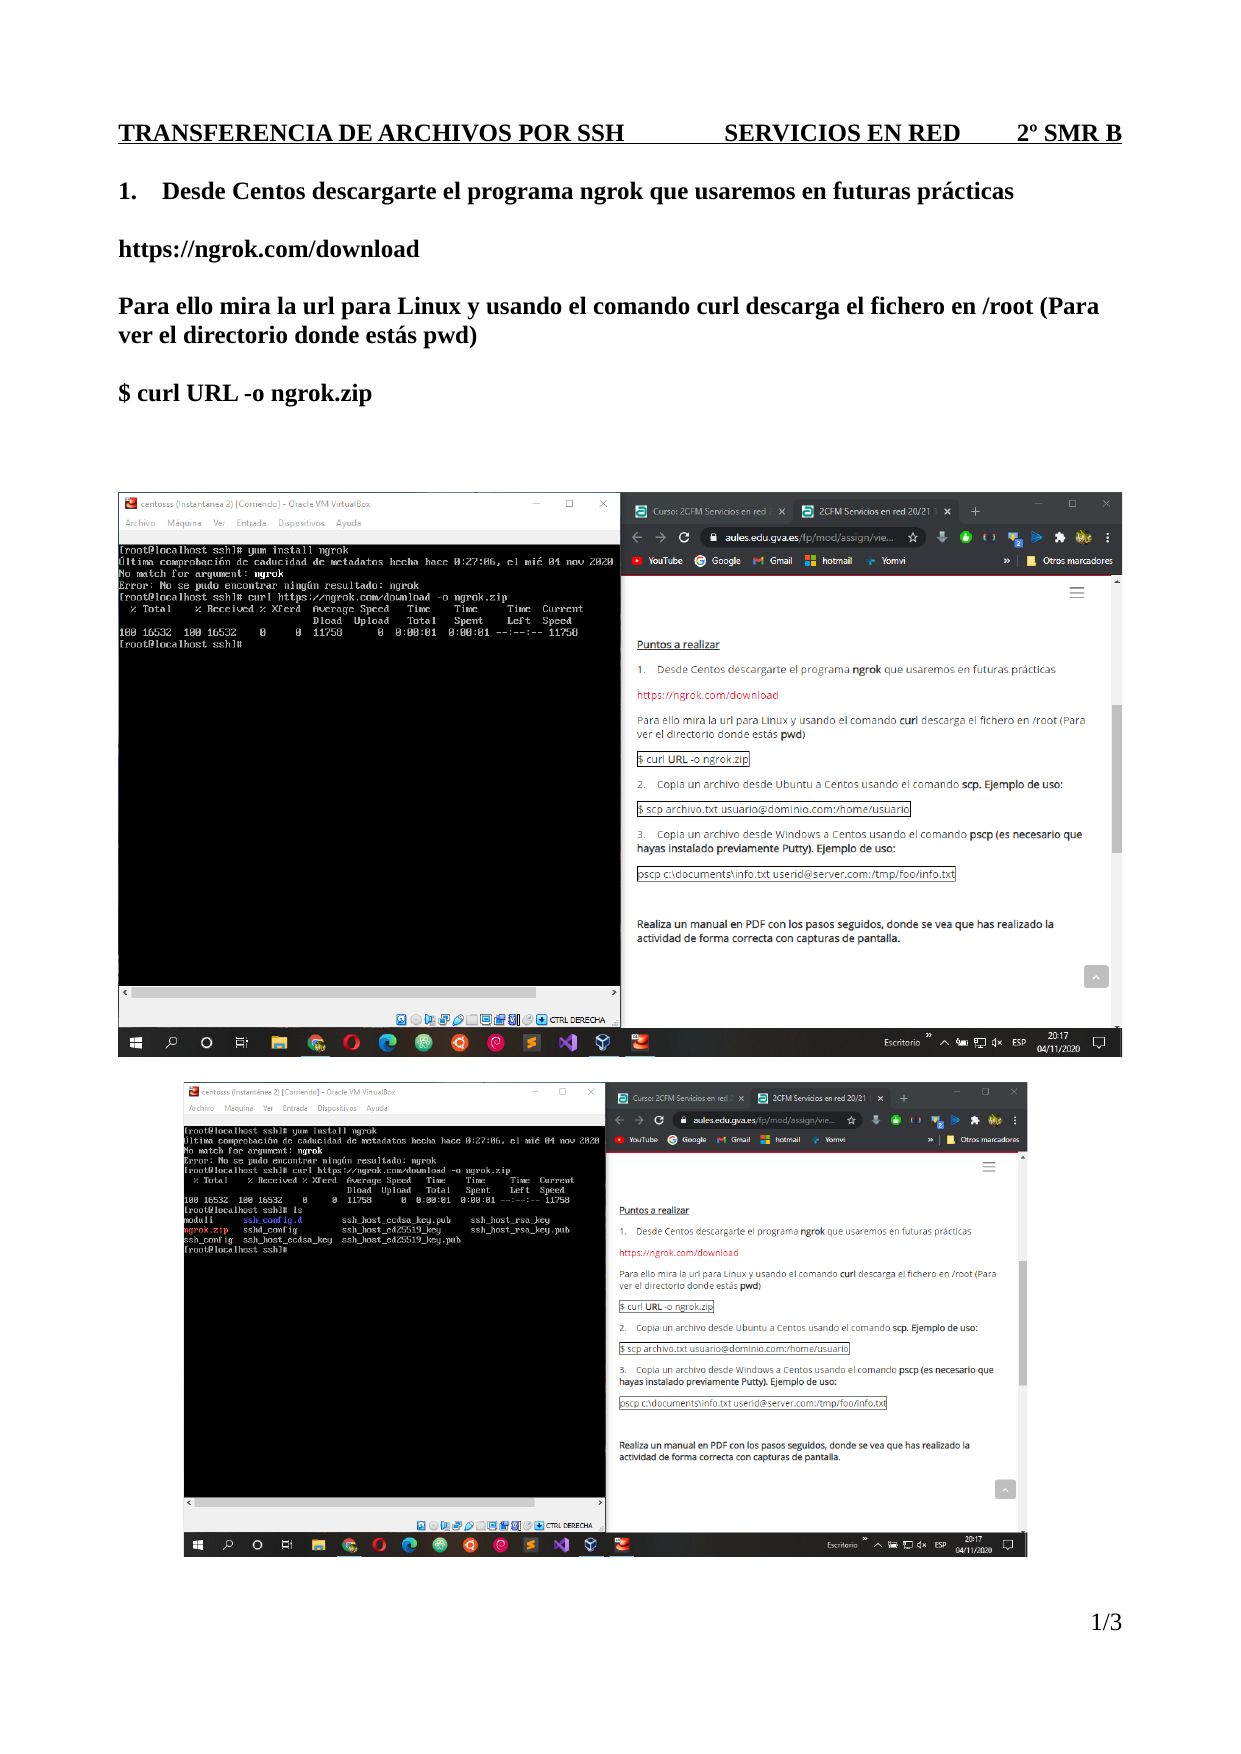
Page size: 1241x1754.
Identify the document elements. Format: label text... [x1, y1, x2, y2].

picture [183, 1082, 1028, 1557]
text $ curl URL -o ngrok.zip [118, 378, 1122, 406]
text Para ello mira la url para Linux y usando el comando curl descarga el fichero en /root (Para ver el directorio donde estás pwd) [118, 291, 1122, 349]
picture [118, 492, 1123, 1057]
text https://ngrok.com/download [118, 234, 1122, 263]
text 1. Desde Centos descargarte el programa ngrok que usaremos en futuras prácticas [118, 176, 1122, 205]
